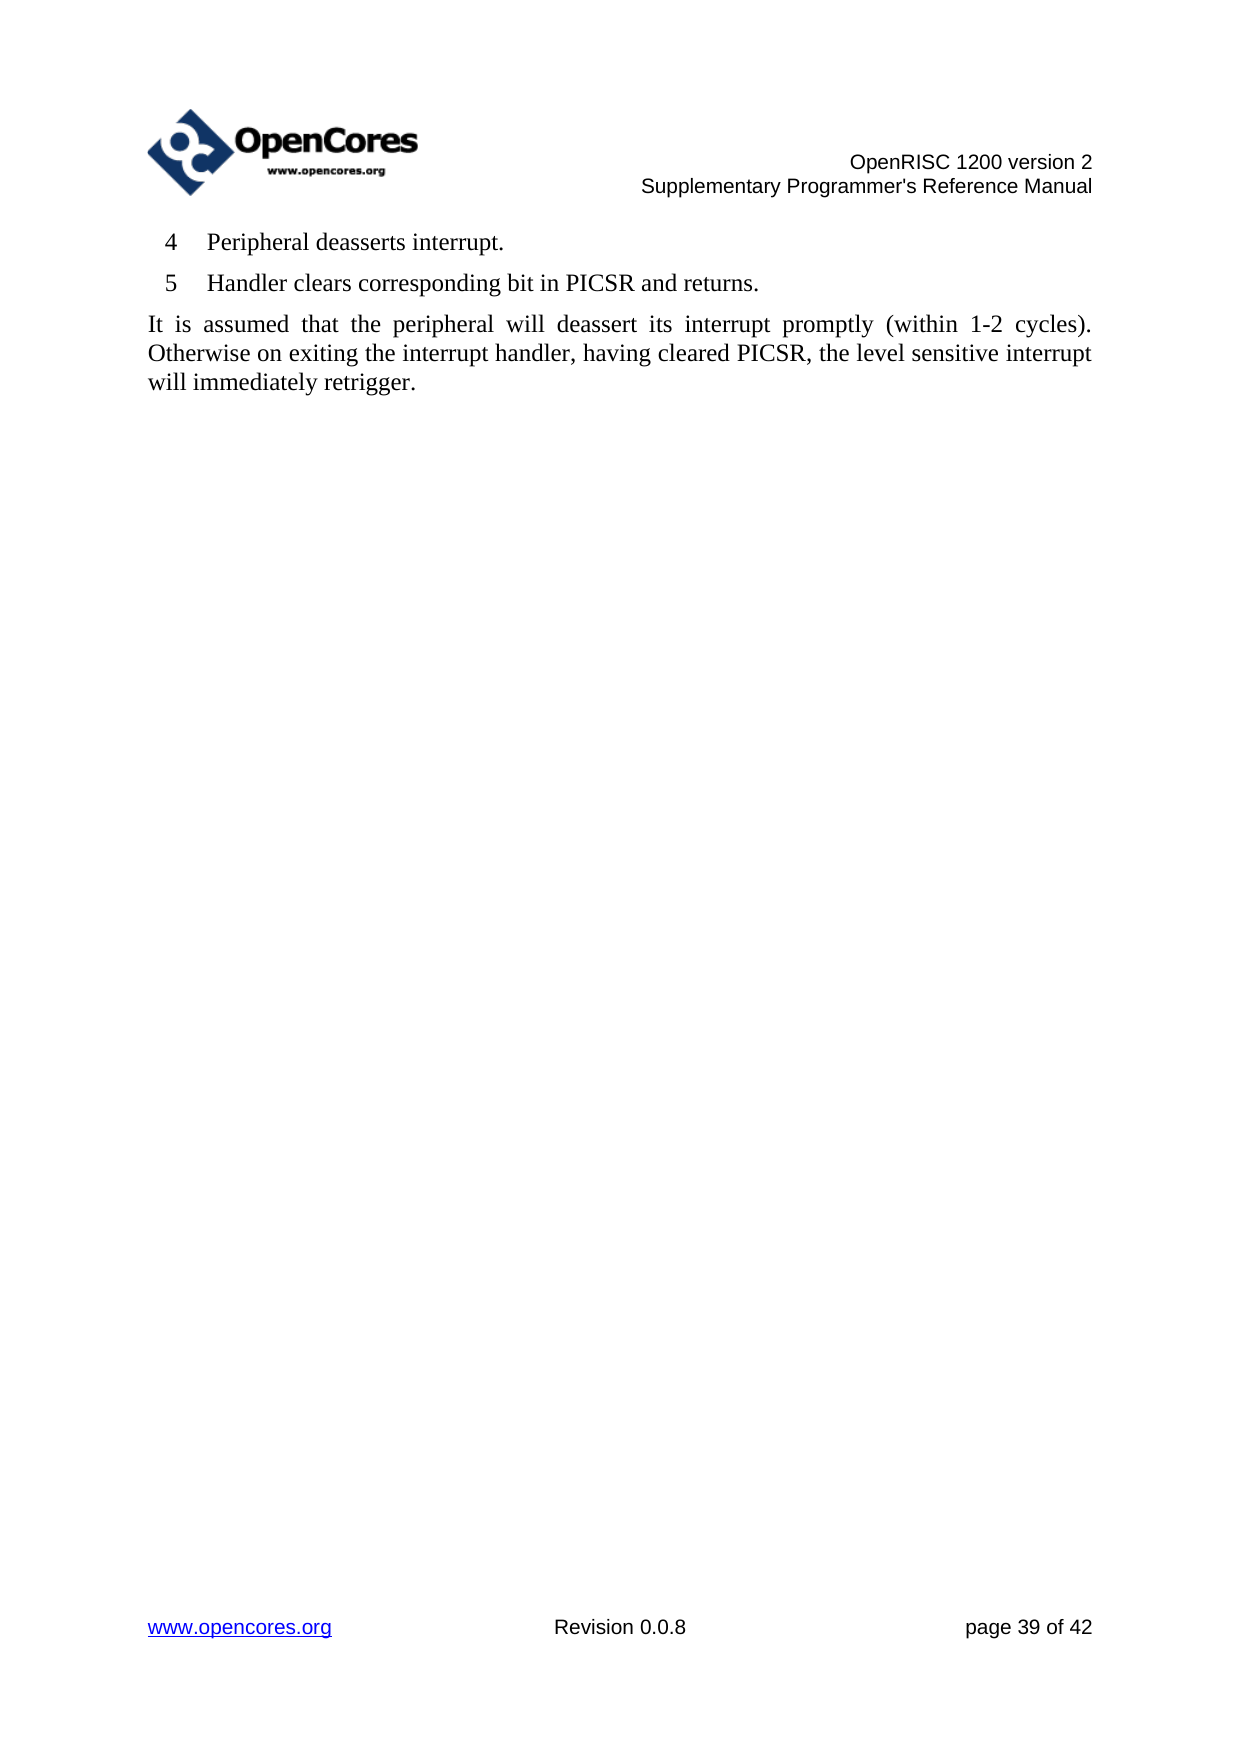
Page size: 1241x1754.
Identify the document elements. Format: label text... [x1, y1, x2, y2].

picture [147, 109, 418, 196]
list Peripheral deasserts interrupt. [177, 227, 1093, 256]
text It is assumed that the peripheral will deassert its interrupt promptly (within 1-2 cycles). Otherwise on exiting the interrupt handler, having cleared PICSR, the level sensitive interrupt will immediately retrigger. [148, 309, 1093, 396]
list Handler clears corresponding bit in PICSR and returns. [177, 268, 1093, 297]
